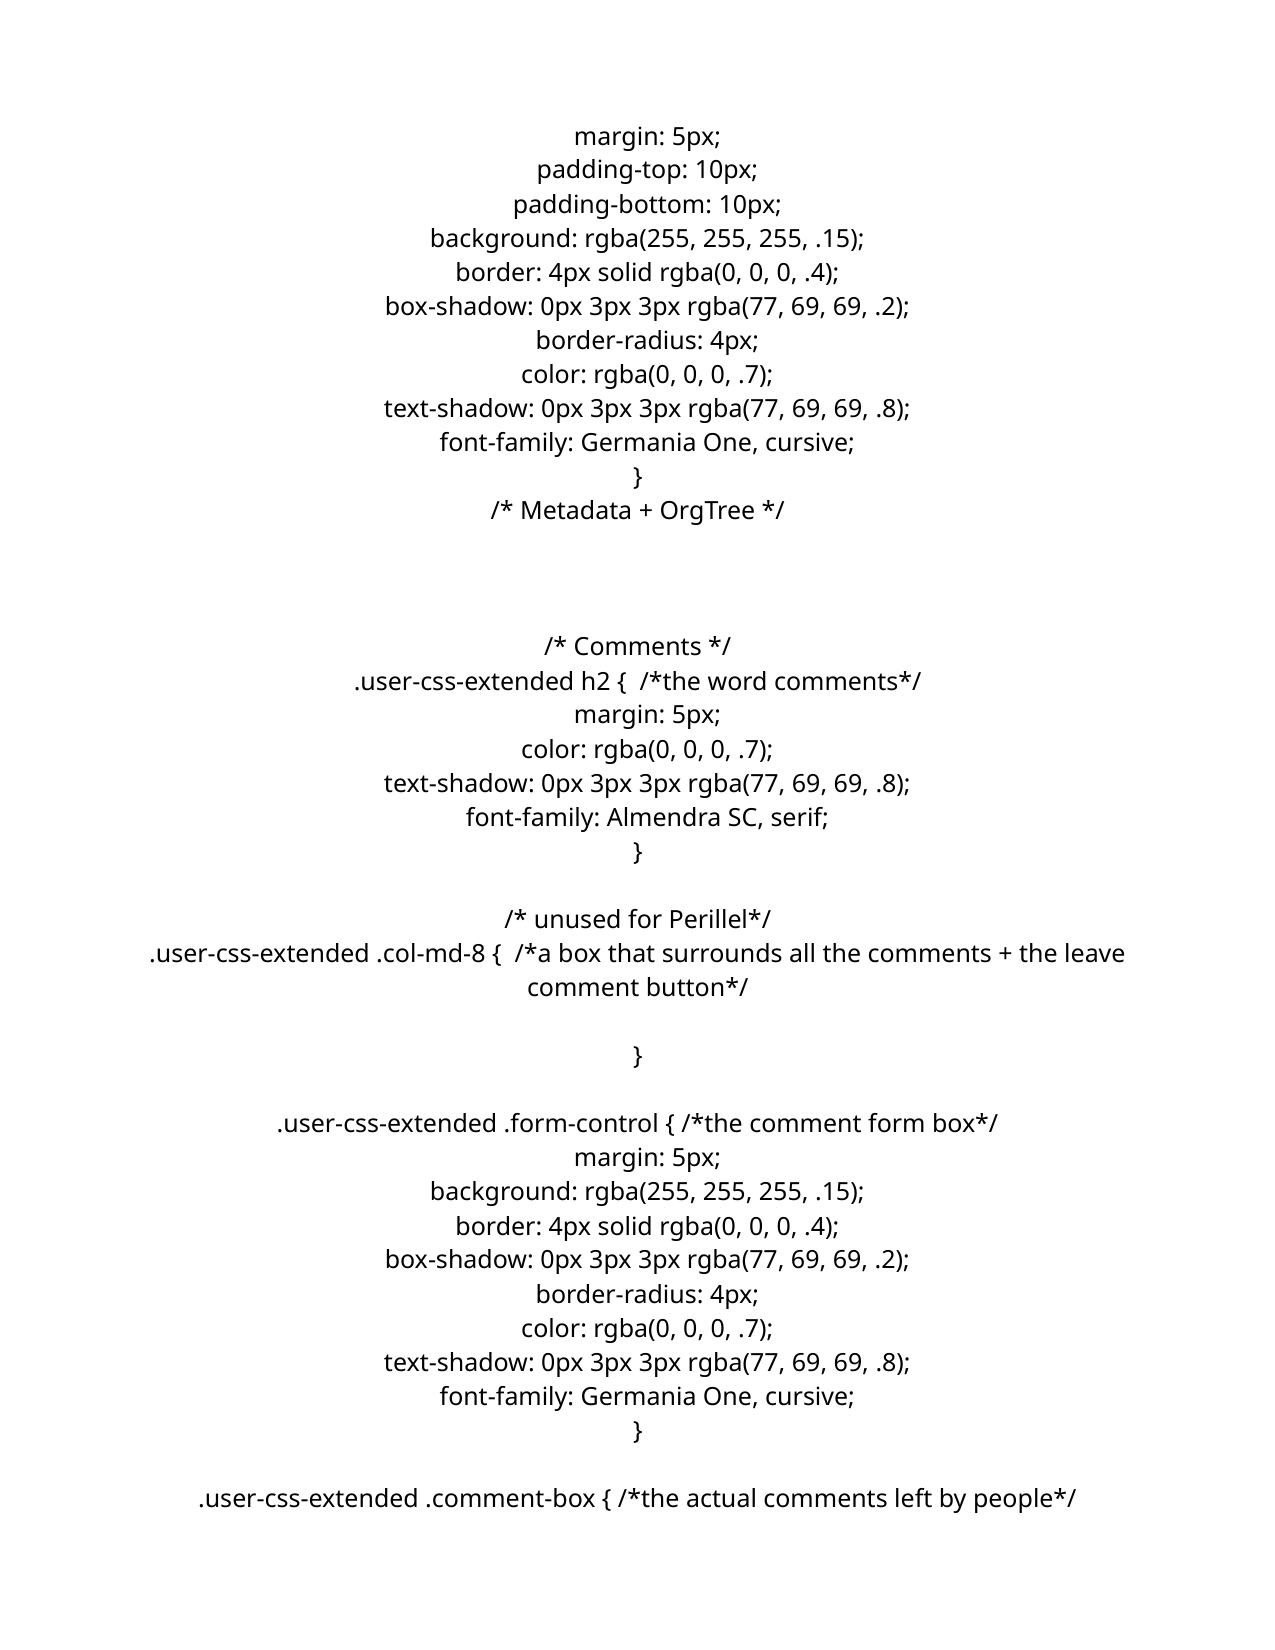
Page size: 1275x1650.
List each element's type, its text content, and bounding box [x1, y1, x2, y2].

text background: rgba(255, 255, 255, .15); [118, 220, 1157, 254]
text padding-top: 10px; [118, 152, 1157, 186]
text box-shadow: 0px 3px 3px rgba(77, 69, 69, .2); [118, 288, 1157, 322]
text border-radius: 4px; [118, 322, 1157, 357]
text border: 4px solid rgba(0, 0, 0, .4); [118, 1208, 1157, 1242]
text border-radius: 4px; [118, 1276, 1157, 1310]
text .user-css-extended .comment-box { /*the actual comments left by people*/ [118, 1481, 1157, 1515]
text padding-bottom: 10px; [118, 186, 1157, 220]
text .user-css-extended h2 { /*the word comments*/ [118, 663, 1157, 697]
text .user-css-extended .col-md-8 { /*a box that surrounds all the comments + the leave comment button*/ [118, 936, 1157, 1004]
text box-shadow: 0px 3px 3px rgba(77, 69, 69, .2); [118, 1242, 1157, 1276]
text text-shadow: 0px 3px 3px rgba(77, 69, 69, .8); [118, 391, 1157, 425]
text font-family: Almendra SC, serif; [118, 799, 1157, 833]
text } [118, 833, 1157, 867]
text color: rgba(0, 0, 0, .7); [118, 731, 1157, 765]
text /* Metadata + OrgTree */ [118, 493, 1157, 527]
text font-family: Germania One, cursive; [118, 1378, 1157, 1412]
text text-shadow: 0px 3px 3px rgba(77, 69, 69, .8); [118, 1344, 1157, 1378]
text color: rgba(0, 0, 0, .7); [118, 1310, 1157, 1344]
text } [118, 1038, 1157, 1072]
text /* Comments */ [118, 629, 1157, 663]
text margin: 5px; [118, 118, 1157, 152]
text font-family: Germania One, cursive; [118, 425, 1157, 459]
text /* unused for Perillel*/ [118, 902, 1157, 936]
text margin: 5px; [118, 1140, 1157, 1174]
text } [118, 459, 1157, 493]
text color: rgba(0, 0, 0, .7); [118, 357, 1157, 391]
text text-shadow: 0px 3px 3px rgba(77, 69, 69, .8); [118, 765, 1157, 799]
text background: rgba(255, 255, 255, .15); [118, 1174, 1157, 1208]
text } [118, 1412, 1157, 1447]
text margin: 5px; [118, 697, 1157, 731]
text .user-css-extended .form-control { /*the comment form box*/ [118, 1106, 1157, 1140]
text border: 4px solid rgba(0, 0, 0, .4); [118, 254, 1157, 288]
